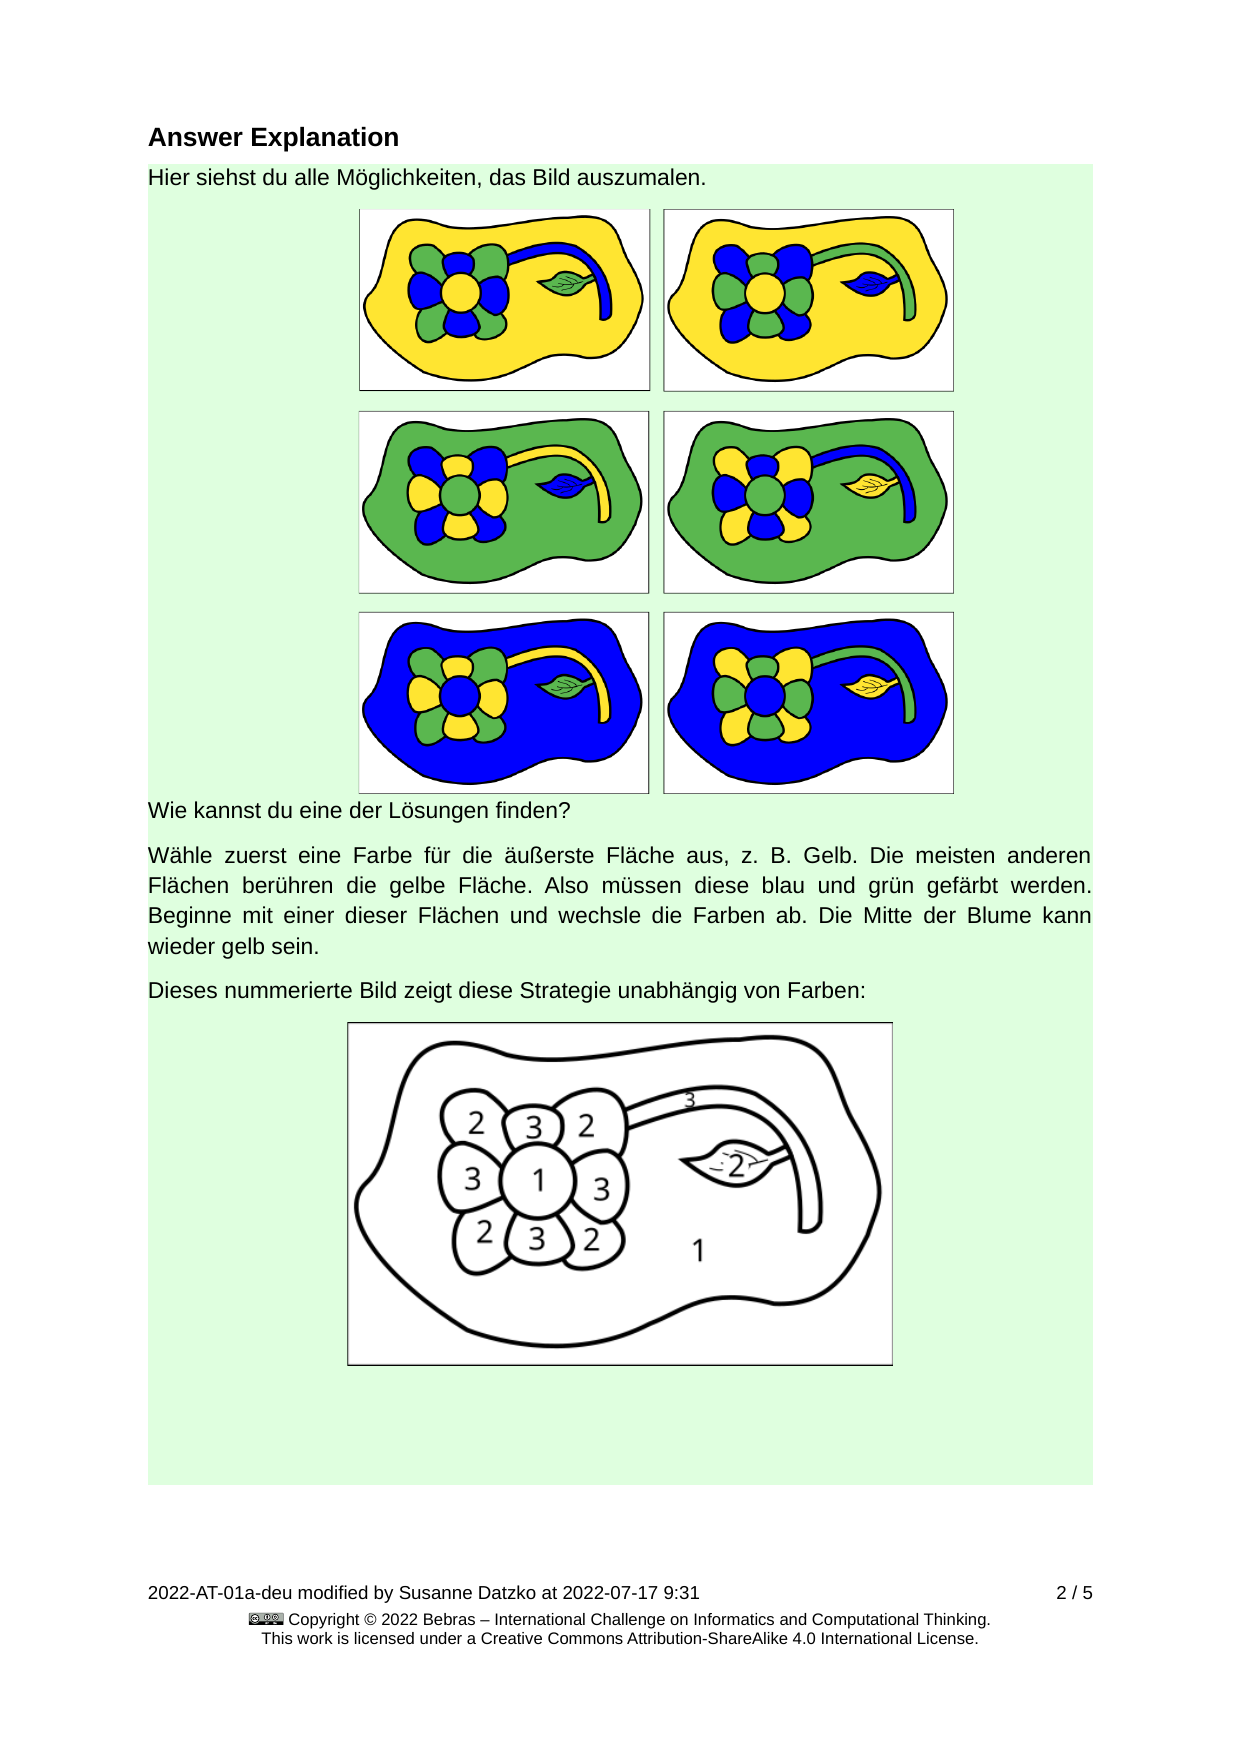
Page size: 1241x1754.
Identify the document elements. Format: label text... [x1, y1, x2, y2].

text Hier siehst du alle Möglichkeiten, das Bild auszumalen. [148, 164, 1093, 190]
picture [347, 1022, 893, 1366]
text Wähle zuerst eine Farbe für die äußerste Fläche aus, z. B. Gelb. Die meisten anderen Flächen berühren die gelbe Fläche. Also müssen diese blau und grün gefärbt werden. Beginne mit einer dieser Flächen und wechsle die Farben ab. Die Mitte der Blume kann wieder gelb sein. [148, 842, 1093, 959]
subtitle Answer Explanation [148, 121, 1093, 152]
text Wie kannst du eine der Lösungen finden? [148, 209, 1093, 824]
picture [358, 209, 954, 794]
text Dieses nummerierte Bild zeigt diese Strategie unabhängig von Farben: [148, 977, 1093, 1004]
